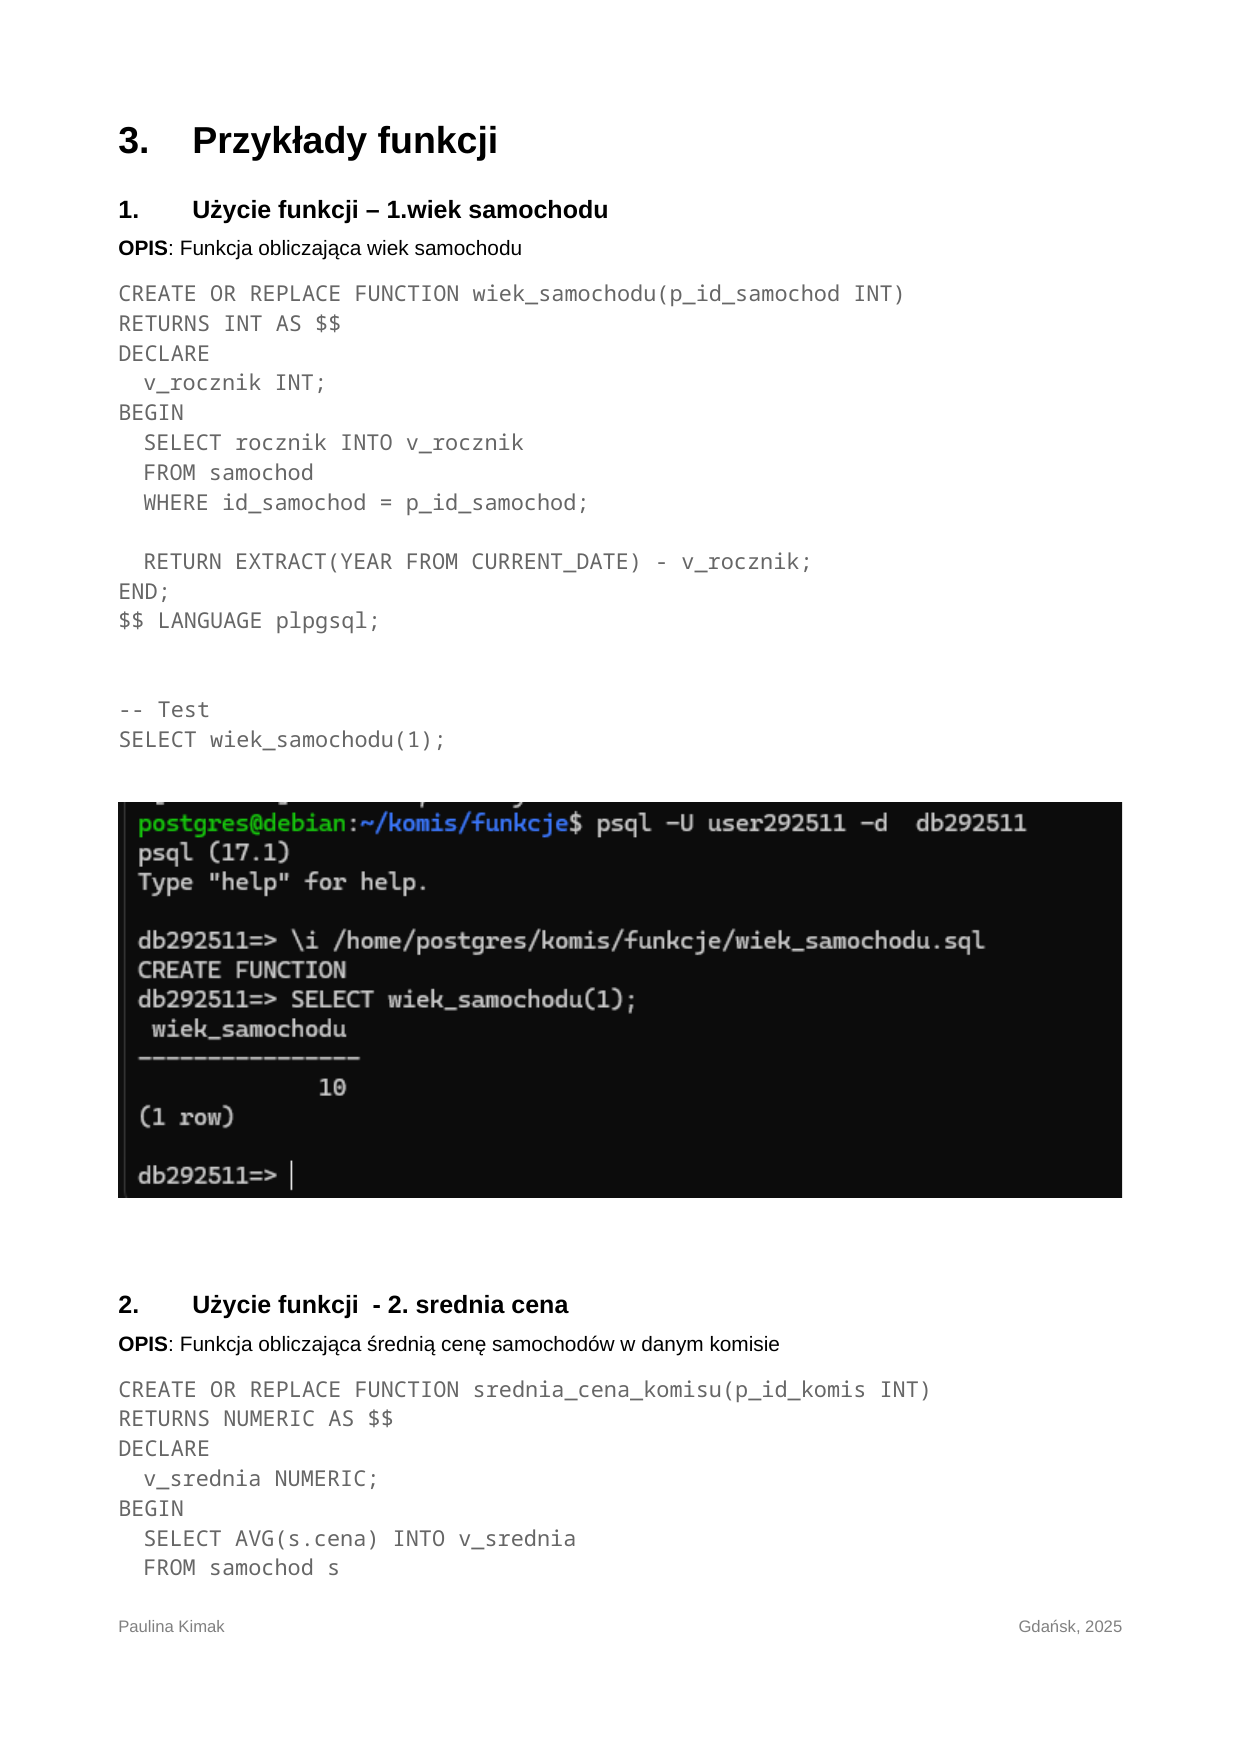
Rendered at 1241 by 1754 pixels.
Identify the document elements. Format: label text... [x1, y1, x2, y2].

text SELECT rocznik INTO v_rocznik [118, 427, 1122, 457]
text -- Test [118, 694, 1122, 724]
text END; [118, 576, 1122, 606]
text WHERE id_samochod = p_id_samochod; [118, 486, 1122, 516]
text BEGIN [118, 397, 1122, 427]
text $$ LANGUAGE plpgsql; [118, 606, 1122, 635]
text CREATE OR REPLACE FUNCTION wiek_samochodu(p_id_samochod INT) [118, 278, 1122, 308]
subtitle Użycie funkcji - 2. srednia cena [118, 1290, 1122, 1319]
subtitle Użycie funkcji – 1.wiek samochodu [118, 194, 1122, 223]
text DECLARE [118, 337, 1122, 367]
text OPIS: Funkcja obliczająca wiek samochodu [118, 236, 1122, 260]
text v_rocznik INT; [118, 367, 1122, 397]
text RETURNS NUMERIC AS $$ [118, 1403, 1122, 1433]
text DECLARE [118, 1433, 1122, 1463]
text RETURN EXTRACT(YEAR FROM CURRENT_DATE) - v_rocznik; [118, 546, 1122, 576]
subtitle Przykłady funkcji [118, 118, 1122, 161]
picture [118, 802, 1123, 1198]
text FROM samochod s [118, 1552, 1122, 1582]
text RETURNS INT AS $$ [118, 308, 1122, 337]
text FROM samochod [118, 457, 1122, 486]
text v_srednia NUMERIC; [118, 1463, 1122, 1493]
text SELECT wiek_samochodu(1); [118, 724, 1122, 754]
text SELECT AVG(s.cena) INTO v_srednia [118, 1523, 1122, 1552]
text CREATE OR REPLACE FUNCTION srednia_cena_komisu(p_id_komis INT) [118, 1374, 1122, 1403]
text OPIS: Funkcja obliczająca średnią cenę samochodów w danym komisie [118, 1332, 1122, 1356]
text BEGIN [118, 1493, 1122, 1523]
